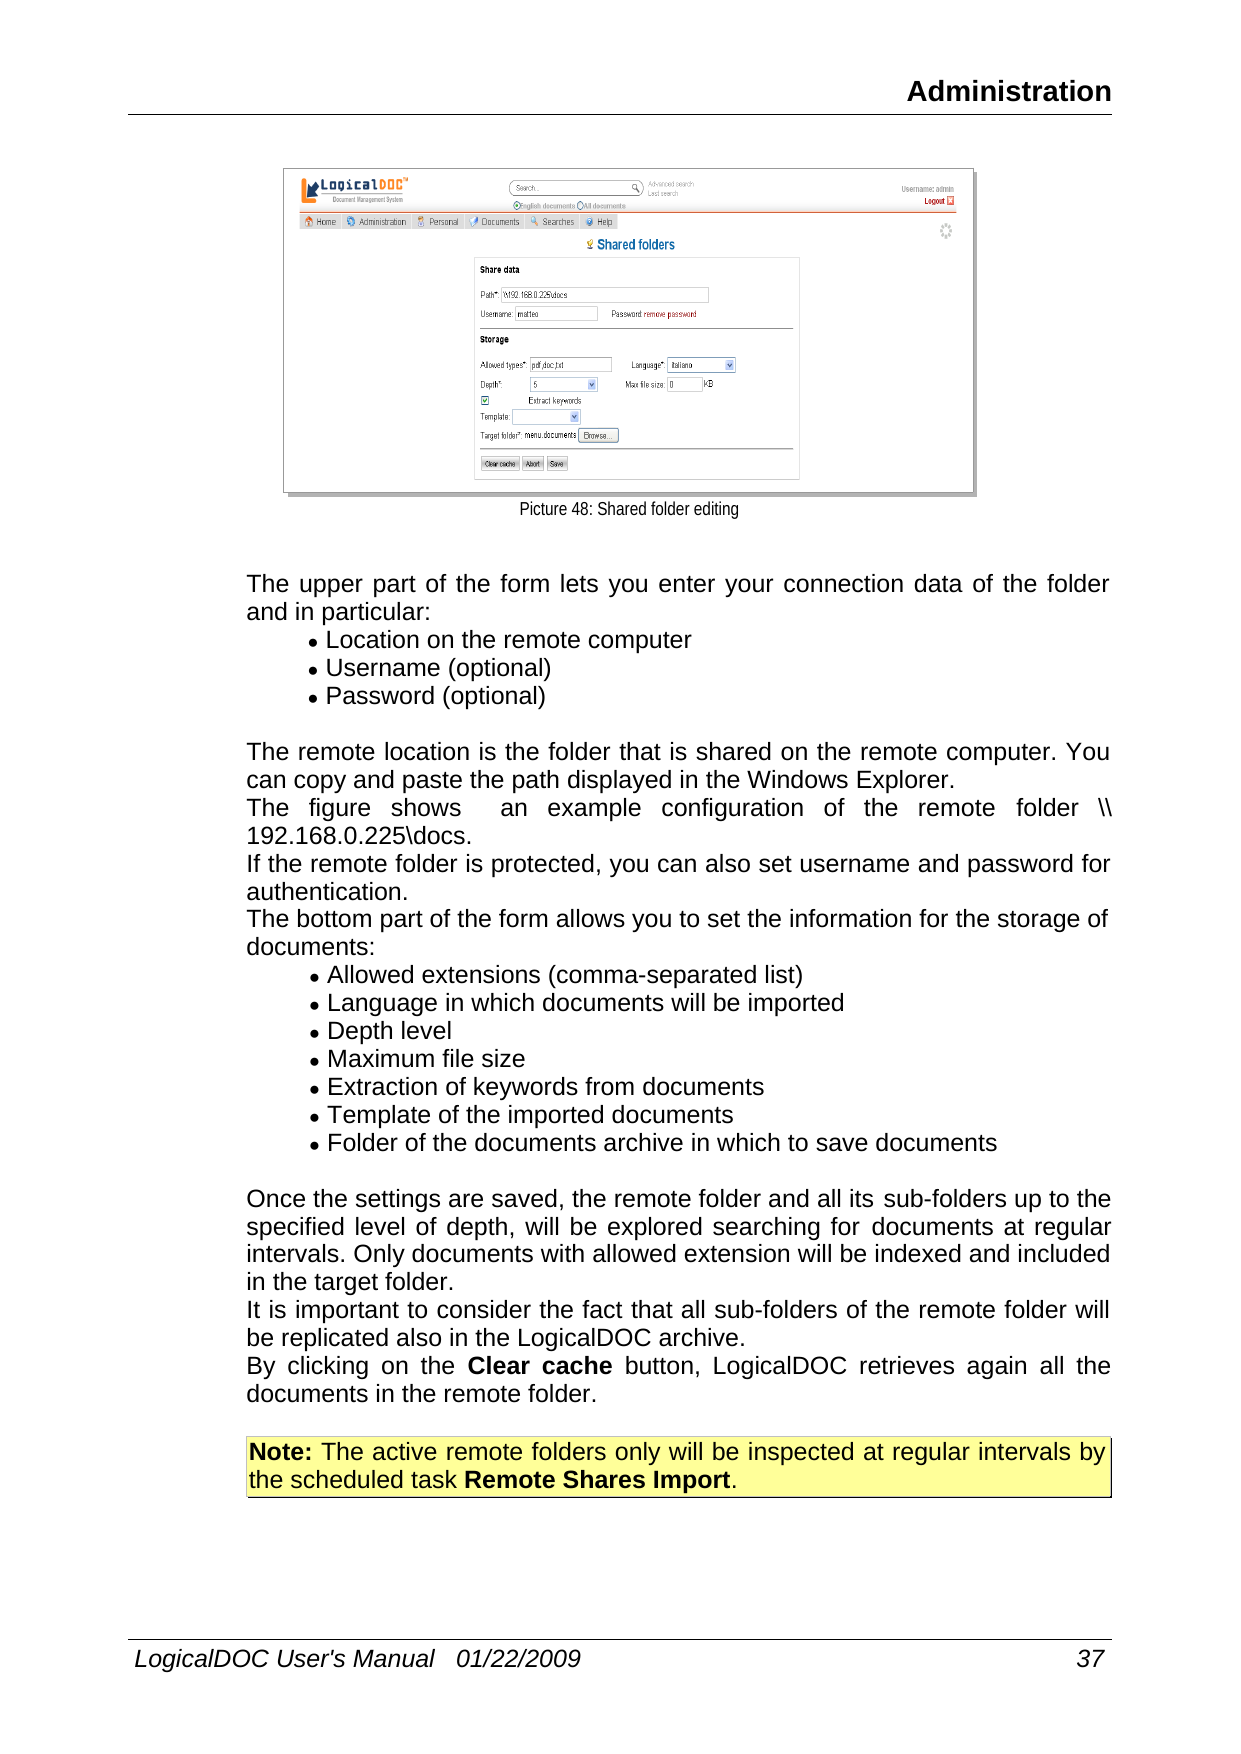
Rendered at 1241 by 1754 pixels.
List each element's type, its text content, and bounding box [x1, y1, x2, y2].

text ● Language in which documents will be imported [309, 989, 1112, 1017]
text ● Template of the imported documents [309, 1101, 1112, 1128]
text documents: [246, 933, 1112, 961]
text The remote location is the folder that is shared on the remote computer. You can copy and paste the path displayed in the Windows Explorer. [246, 738, 1112, 793]
text The figure shows an example configuration of the remote folder \\192.168.0.225\docs. [246, 793, 1112, 849]
text Note: The active remote folders only will be inspected at regular intervals by the scheduled task Remote Shares Import. [247, 1437, 1110, 1496]
text ● Location on the remote computer [307, 626, 1112, 654]
text ● Maximum file size [309, 1045, 1112, 1073]
text ● Folder of the documents archive in which to save documents [309, 1128, 1112, 1156]
text If the remote folder is protected, you can also set username and password for authentication. [246, 849, 1112, 905]
text The upper part of the form lets you enter your connection data of the folder and in particular: [246, 570, 1112, 626]
text ● Depth level [309, 1017, 1112, 1045]
text The bottom part of the form allows you to set the information for the storage of [246, 905, 1112, 933]
text It is important to consider the fact that all sub-folders of the remote folder will be replicated also in the LogicalDOC archive. [246, 1296, 1112, 1352]
text ● Extraction of keywords from documents [309, 1073, 1112, 1101]
text ● Password (optional) [307, 682, 1112, 710]
picture [299, 176, 957, 483]
text Picture 48: Shared folder editing [283, 493, 975, 519]
text Once the settings are saved, the remote folder and all its sub-folders up to the specified level of depth, will be explored searching for documents at regular intervals. Only documents with allowed extension will be indexed and included in the target folder. [246, 1184, 1112, 1296]
text By clicking on the Clear cache button, LogicalDOC retrieves again all the documents in the remote folder. [246, 1352, 1112, 1408]
text ● Username (optional) [307, 654, 1112, 682]
text ● Allowed extensions (comma-separated list) [309, 961, 1112, 989]
